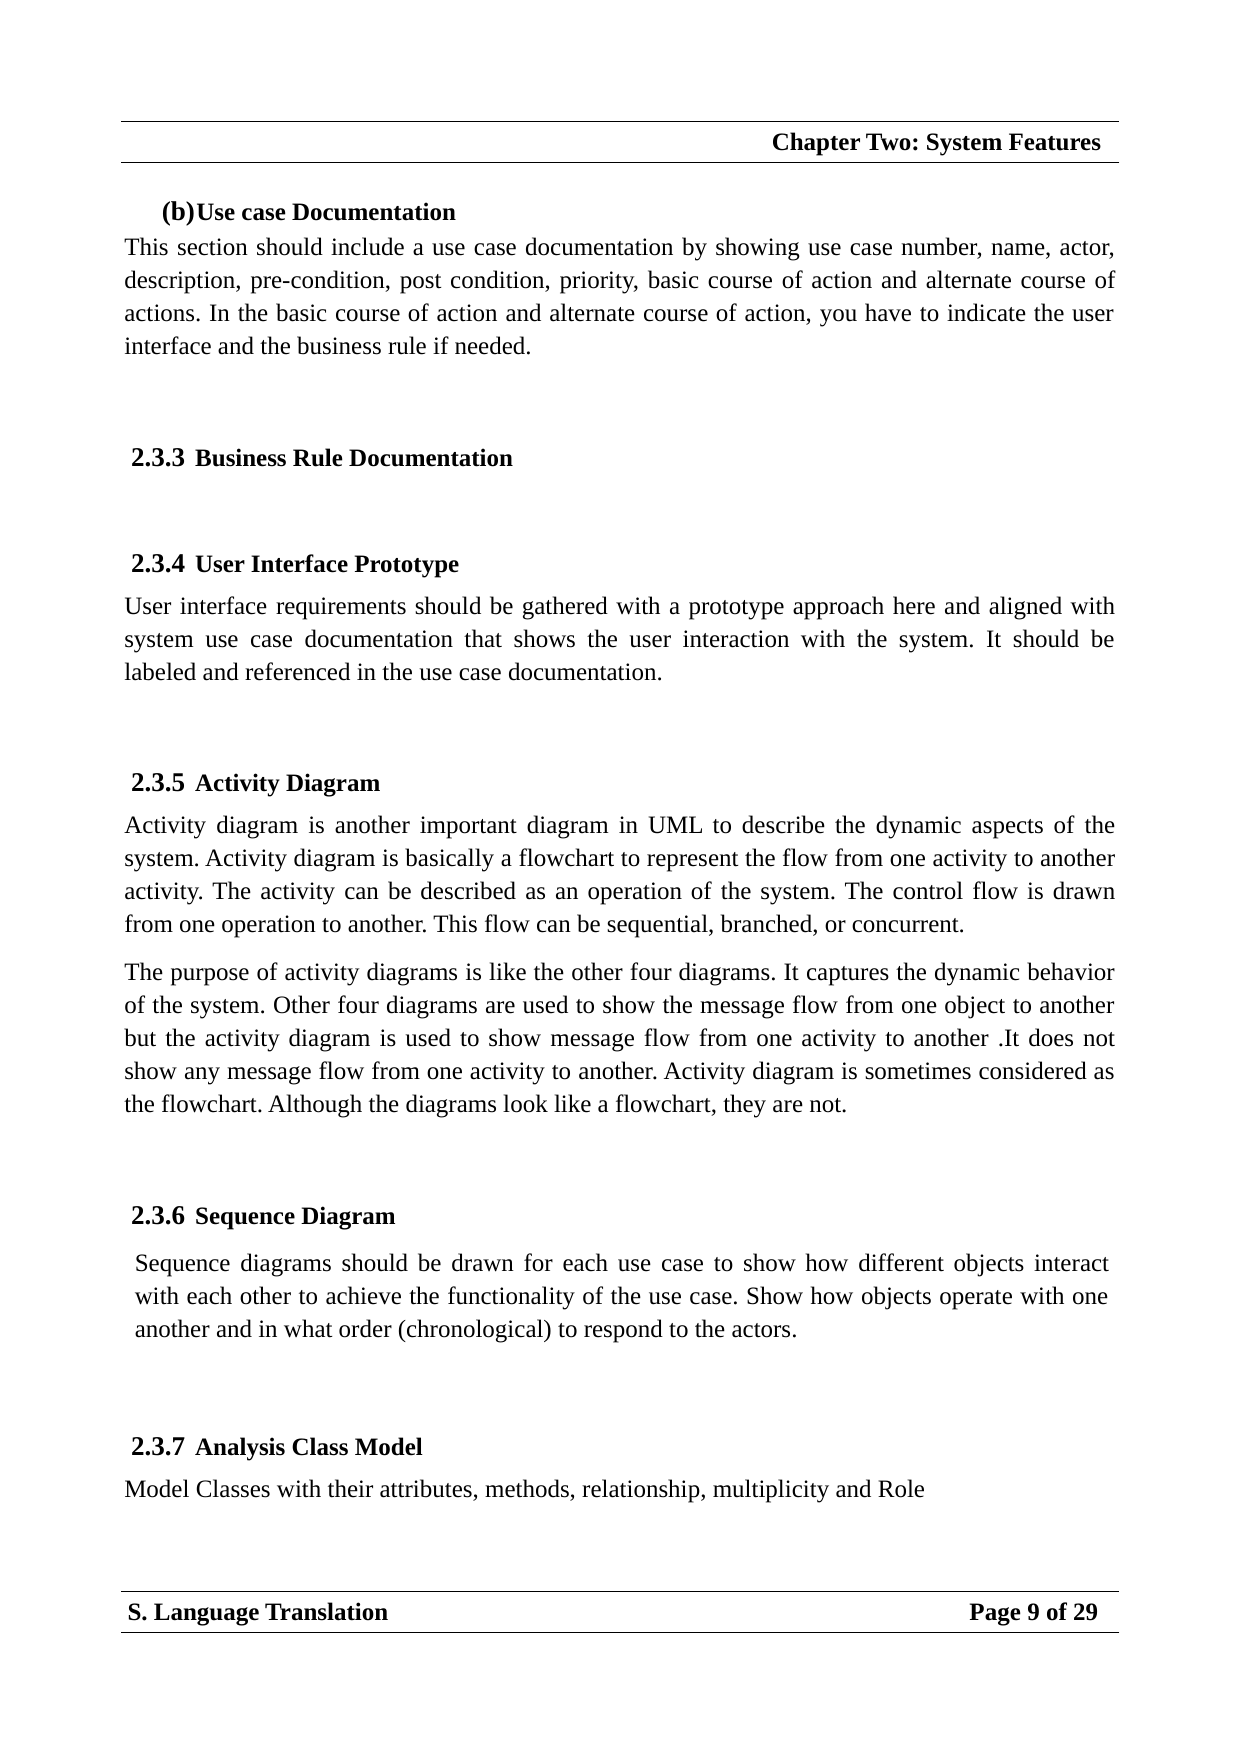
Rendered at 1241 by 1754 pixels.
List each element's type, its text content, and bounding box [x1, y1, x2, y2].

subtitle Activity Diagram [121, 763, 1119, 798]
text The purpose of activity diagrams is like the other four diagrams. It captures the dynamic behavior of the system. Other four diagrams are used to show the message flow from one object to another but the activity diagram is used to show message flow from one activity to another .It does not show any message flow from one activity to another. Activity diagram is sometimes considered as the flowchart. Although the diagrams look like a flowchart, they are not. [121, 954, 1119, 1118]
text Model Classes with their attributes, methods, relationship, multiplicity and Role [121, 1471, 1119, 1503]
subtitle Sequence Diagram [121, 1196, 1119, 1233]
text Sequence diagrams should be drawn for each use case to show how different objects interact with each other to achieve the functionality of the use case. Show how objects operate with one another and in what order (chronological) to respond to the actors. [132, 1245, 1113, 1343]
subtitle Use case Documentation [159, 192, 1119, 229]
text User interface requirements should be gathered with a prototype approach here and aligned with system use case documentation that shows the user interaction with the system. It should be labeled and referenced in the use case documentation. [121, 588, 1119, 686]
text This section should include a use case documentation by showing use case number, name, actor, description, pre-condition, post condition, priority, basic course of action and alternate course of actions. In the basic course of action and alternate course of action, you have to indicate the user interface and the business rule if needed. [121, 229, 1119, 360]
subtitle User Interface Prototype [121, 544, 1119, 578]
subtitle Analysis Class Model [121, 1427, 1119, 1461]
text Activity diagram is another important diagram in UML to describe the dynamic aspects of the system. Activity diagram is basically a flowchart to represent the flow from one activity to another activity. The activity can be described as an operation of the system. The control flow is drawn from one operation to another. This flow can be sequential, branched, or concurrent. [121, 807, 1119, 938]
subtitle Business Rule Documentation [121, 438, 1119, 472]
